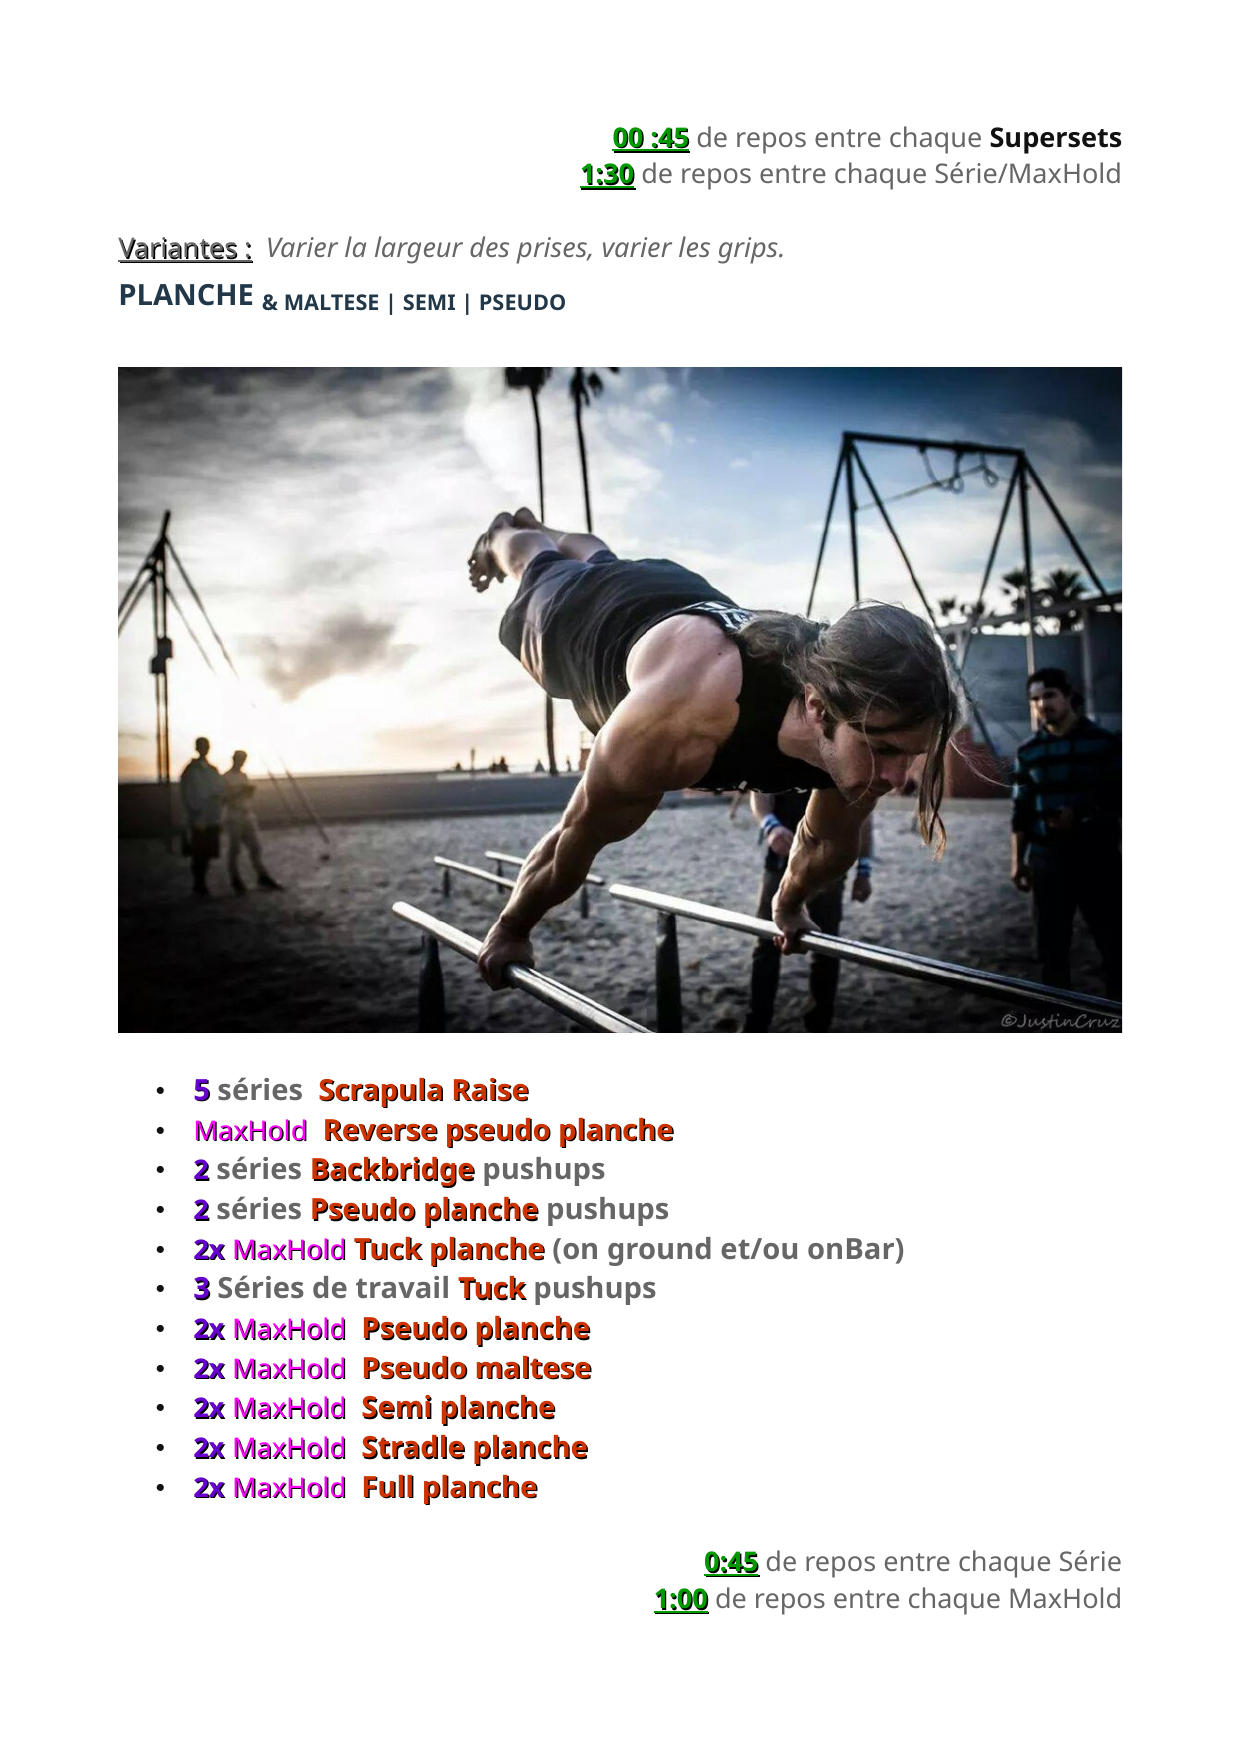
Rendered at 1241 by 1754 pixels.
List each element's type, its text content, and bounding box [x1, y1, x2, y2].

list 2x MaxHold Stradle planche [156, 1426, 1122, 1466]
text 0:45 de repos entre chaque Série [118, 1543, 1122, 1579]
text 1:30 de repos entre chaque Série/MaxHold [118, 155, 1122, 192]
list 2x MaxHold Full planche [156, 1466, 1122, 1506]
list 2x MaxHold Semi planche [156, 1387, 1122, 1426]
text Variantes : Varier la largeur des prises, varier les grips. [118, 229, 1122, 266]
list 2 séries Pseudo planche pushups [156, 1188, 1122, 1228]
list MaxHold Reverse pseudo planche [156, 1109, 1122, 1149]
text 1:00 de repos entre chaque MaxHold [118, 1579, 1122, 1616]
list 5 séries Scrapula Raise [156, 1069, 1122, 1109]
list 3 Séries de travail Tuck pushups [156, 1268, 1122, 1307]
list 2x MaxHold Pseudo maltese [156, 1347, 1122, 1387]
list 2x MaxHold Pseudo planche [156, 1307, 1122, 1347]
text 00 :45 de repos entre chaque Supersets [118, 118, 1122, 155]
list 2 séries Backbridge pushups [156, 1149, 1122, 1188]
list 2x MaxHold Tuck planche (on ground et/ou onBar) [156, 1228, 1122, 1268]
text PLANCHE & MALTESE | SEMI | PSEUDO [118, 266, 1122, 317]
picture [118, 367, 1123, 1033]
